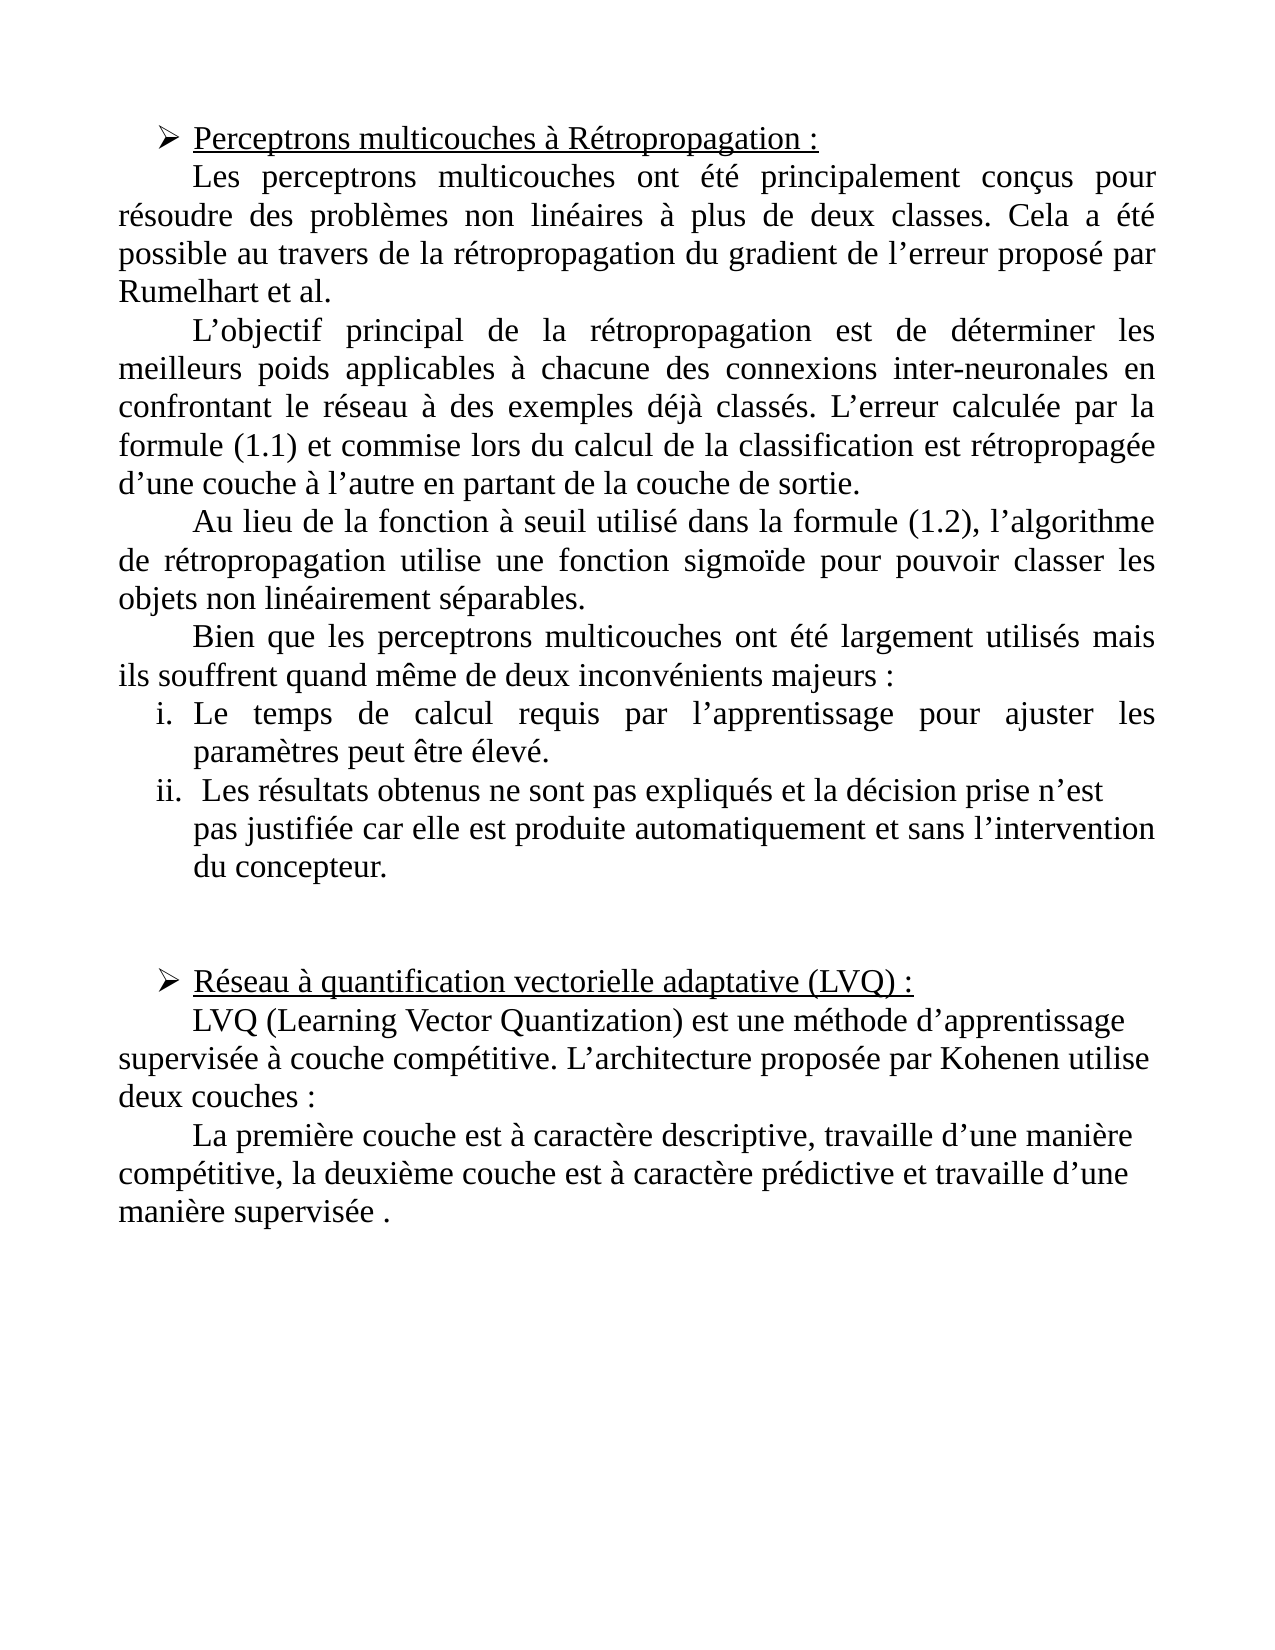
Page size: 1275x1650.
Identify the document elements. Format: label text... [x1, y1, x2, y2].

text LVQ (Learning Vector Quantization) est une méthode d’apprentissage [118, 1000, 1157, 1038]
text deux couches : [118, 1076, 1157, 1115]
list Les résultats obtenus ne sont pas expliqués et la décision prise n’est [156, 770, 1157, 808]
text Au lieu de la fonction à seuil utilisé dans la formule (1.2), l’algorithme de rétropropagation utilise une fonction sigmoïde pour pouvoir classer les objets non linéairement séparables. [118, 501, 1157, 616]
list pas justifiée car elle est produite automatiquement et sans l’intervention du concepteur. [156, 808, 1157, 885]
text Bien que les perceptrons multicouches ont été largement utilisés mais ils souffrent quand même de deux inconvénients majeurs : [118, 616, 1157, 693]
text L’objectif principal de la rétropropagation est de déterminer les meilleurs poids applicables à chacune des connexions inter-neuronales en confrontant le réseau à des exemples déjà classés. L’erreur calculée par la formule (1.1) et commise lors du calcul de la classification est rétropropagée d’une couche à l’autre en partant de la couche de sortie. [118, 310, 1157, 501]
list Le temps de calcul requis par l’apprentissage pour ajuster les paramètres peut être élevé. [156, 693, 1157, 770]
text compétitive, la deuxième couche est à caractère prédictive et travaille d’une [118, 1153, 1157, 1191]
list Perceptrons multicouches à Rétropropagation : [156, 118, 1157, 156]
text Les perceptrons multicouches ont été principalement conçus pour résoudre des problèmes non linéaires à plus de deux classes. Cela a été possible au travers de la rétropropagation du gradient de l’erreur proposé par Rumelhart et al. [118, 156, 1157, 310]
text supervisée à couche compétitive. L’architecture proposée par Kohenen utilise [118, 1038, 1157, 1076]
text La première couche est à caractère descriptive, travaille d’une manière [118, 1115, 1157, 1153]
list Réseau à quantification vectorielle adaptative (LVQ) : [156, 961, 1157, 1000]
text manière supervisée . [118, 1191, 1157, 1230]
